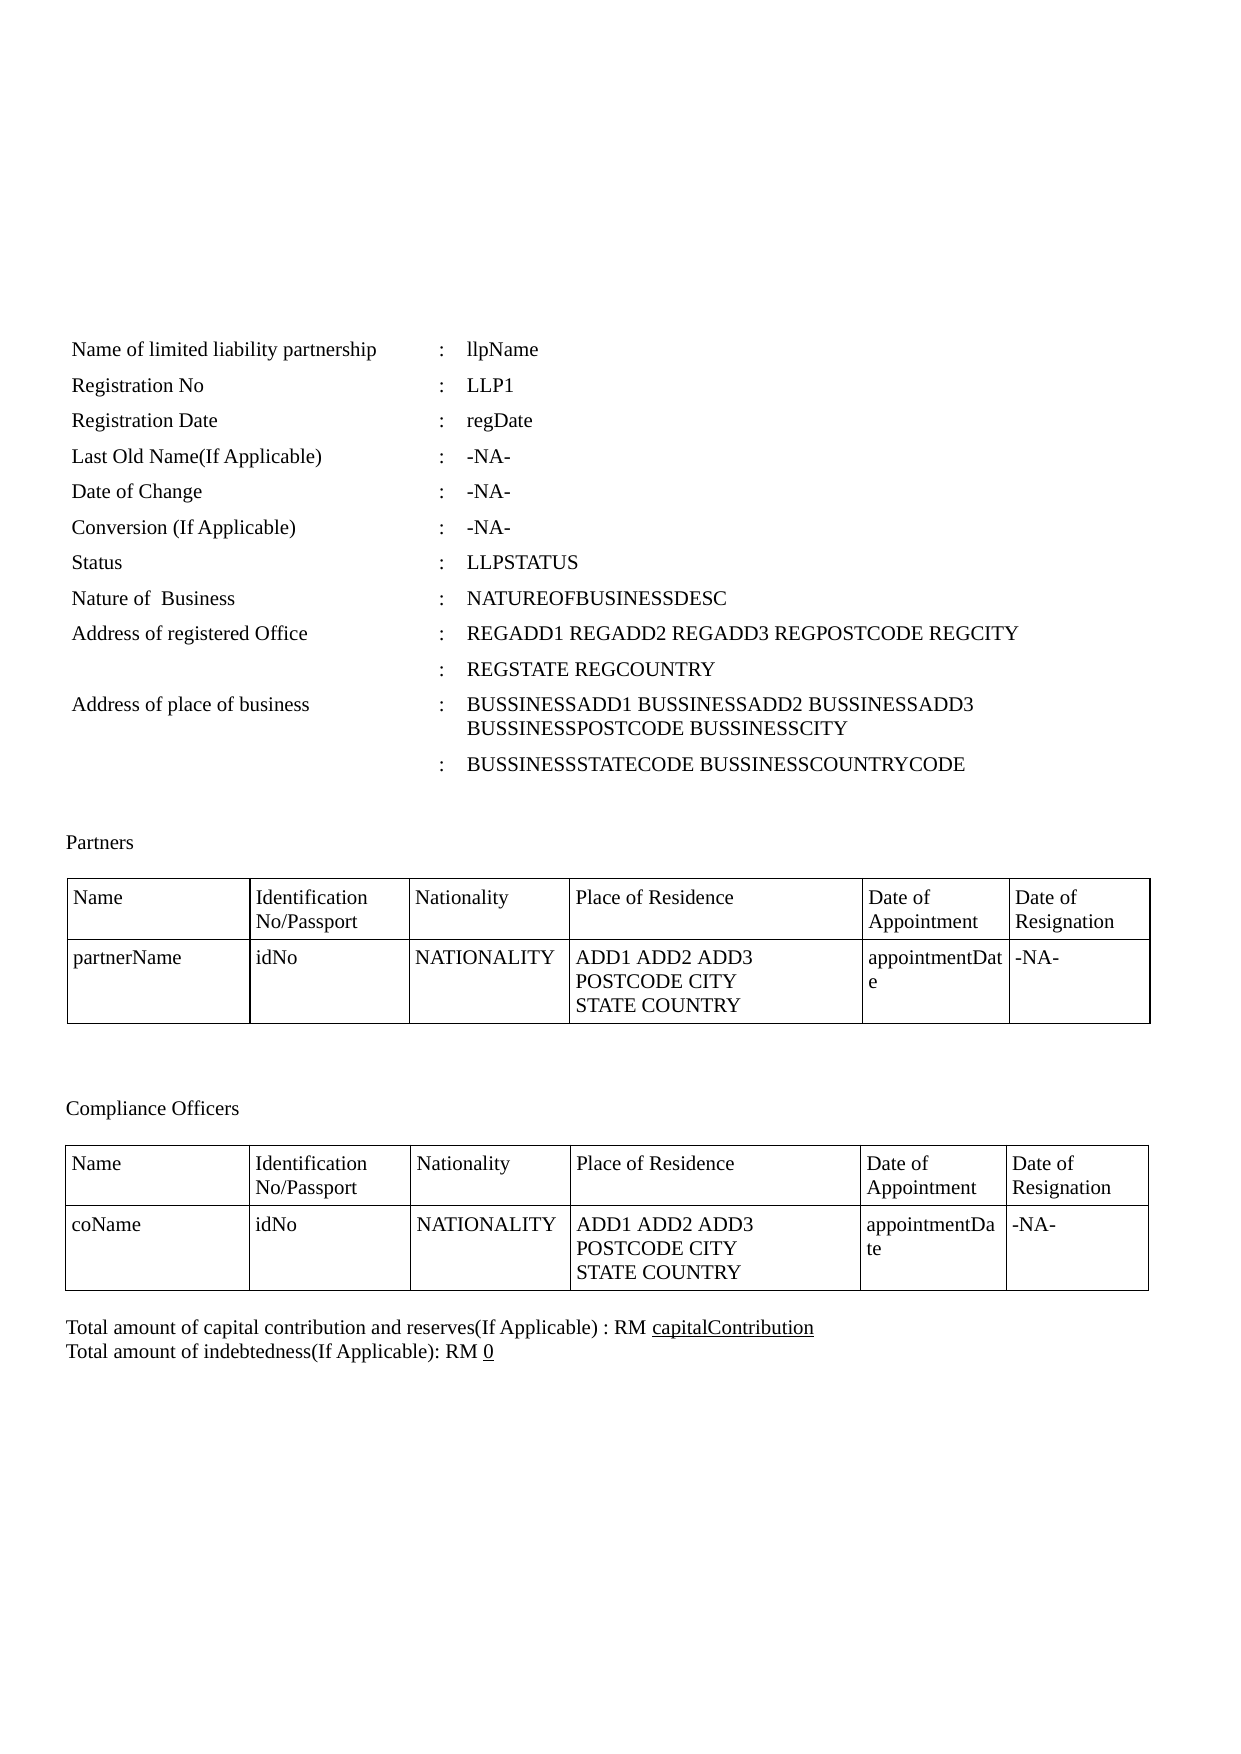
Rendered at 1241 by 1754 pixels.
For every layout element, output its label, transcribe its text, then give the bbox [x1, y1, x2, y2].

table_cell bussinessStateCode bussinessCountryCode [461, 746, 1148, 782]
table_cell LLP1 [461, 367, 1148, 402]
table_header Nationality [411, 1146, 570, 1205]
table_cell @table:table-row [#list listCo as itemCo]coName [66, 1206, 249, 1290]
table_cell nationality [410, 940, 569, 1023]
table_header : [433, 331, 461, 367]
table_cell [66, 651, 433, 686]
text Total amount of indebtedness(If Applicable): RM 0 [66, 1339, 1175, 1363]
table_cell : [433, 746, 461, 782]
table_cell regAdd1 regAdd2 regAdd3 regPostcode regCity [461, 615, 1148, 651]
table_cell Nature of Business [66, 580, 433, 615]
table_cell : [433, 367, 461, 402]
table_cell : [433, 580, 461, 615]
table_cell idNo [250, 1206, 410, 1290]
table_header Identification No/Passport [250, 1146, 410, 1205]
table_cell @table:table-row [#list listPartner as partnerLink]partnerName [68, 940, 249, 1023]
text Compliance Officers [66, 1096, 1175, 1120]
table_cell regState regCountry [461, 651, 1148, 686]
table_cell : [433, 544, 461, 580]
table_cell llpStatus [461, 544, 1148, 580]
table_header Identification No/Passport [251, 879, 409, 938]
table_cell nationality [411, 1206, 570, 1290]
table_header Nationality [410, 879, 569, 938]
table_cell add1 add2 add3 postcode city state country [570, 940, 862, 1023]
table_cell Registration Date [66, 402, 433, 438]
table_cell Last Old Name(If Applicable) [66, 438, 433, 473]
table_header Name [66, 1146, 249, 1205]
table_cell -NA-@/table:table-row [/#list] [1010, 940, 1149, 1023]
table_header Date of Resignation [1010, 879, 1149, 938]
table_header llpName [461, 331, 1148, 367]
table_cell -NA- [461, 438, 1148, 473]
table_cell natureOfBusinessDesc [461, 580, 1148, 615]
text Partners [66, 830, 1175, 854]
table_cell Address of place of business [66, 686, 433, 746]
table_header Place of Residence [570, 879, 862, 938]
table_header Place of Residence [571, 1146, 860, 1205]
table_cell -NA- [461, 473, 1148, 509]
table_cell -NA-@/table:table-row [/#list] [1007, 1206, 1148, 1290]
table_cell : [433, 686, 461, 746]
table_header Name [68, 879, 249, 938]
table_cell Address of registered Office [66, 615, 433, 651]
table_cell : [433, 473, 461, 509]
table_header Date of Resignation [1007, 1146, 1148, 1205]
table_cell [66, 746, 433, 782]
table_cell : [433, 402, 461, 438]
table_header Date of Appointment [863, 879, 1009, 938]
table_cell Date of Change [66, 473, 433, 509]
table_header Date of Appointment [861, 1146, 1006, 1205]
table_cell Registration No [66, 367, 433, 402]
table_cell -NA- [461, 509, 1148, 544]
table_cell appointmentDate [861, 1206, 1006, 1290]
table_cell Status [66, 544, 433, 580]
table_cell Conversion (If Applicable) [66, 509, 433, 544]
table_cell appointmentDate [863, 940, 1009, 1023]
table_cell bussinessAdd1 bussinessAdd2 bussinessAdd3 bussinessPostcode bussinessCity [461, 686, 1148, 746]
table_cell idNo [251, 940, 409, 1023]
table_cell regDate [461, 402, 1148, 438]
table_cell add1 add2 add3 postcode city state country [571, 1206, 860, 1290]
table_header Name of limited liability partnership [66, 331, 433, 367]
table_cell : [433, 509, 461, 544]
text Total amount of capital contribution and reserves(If Applicable) : RM capitalContribution [66, 1315, 1175, 1339]
table_cell : [433, 651, 461, 686]
table_cell : [433, 438, 461, 473]
table_cell : [433, 615, 461, 651]
